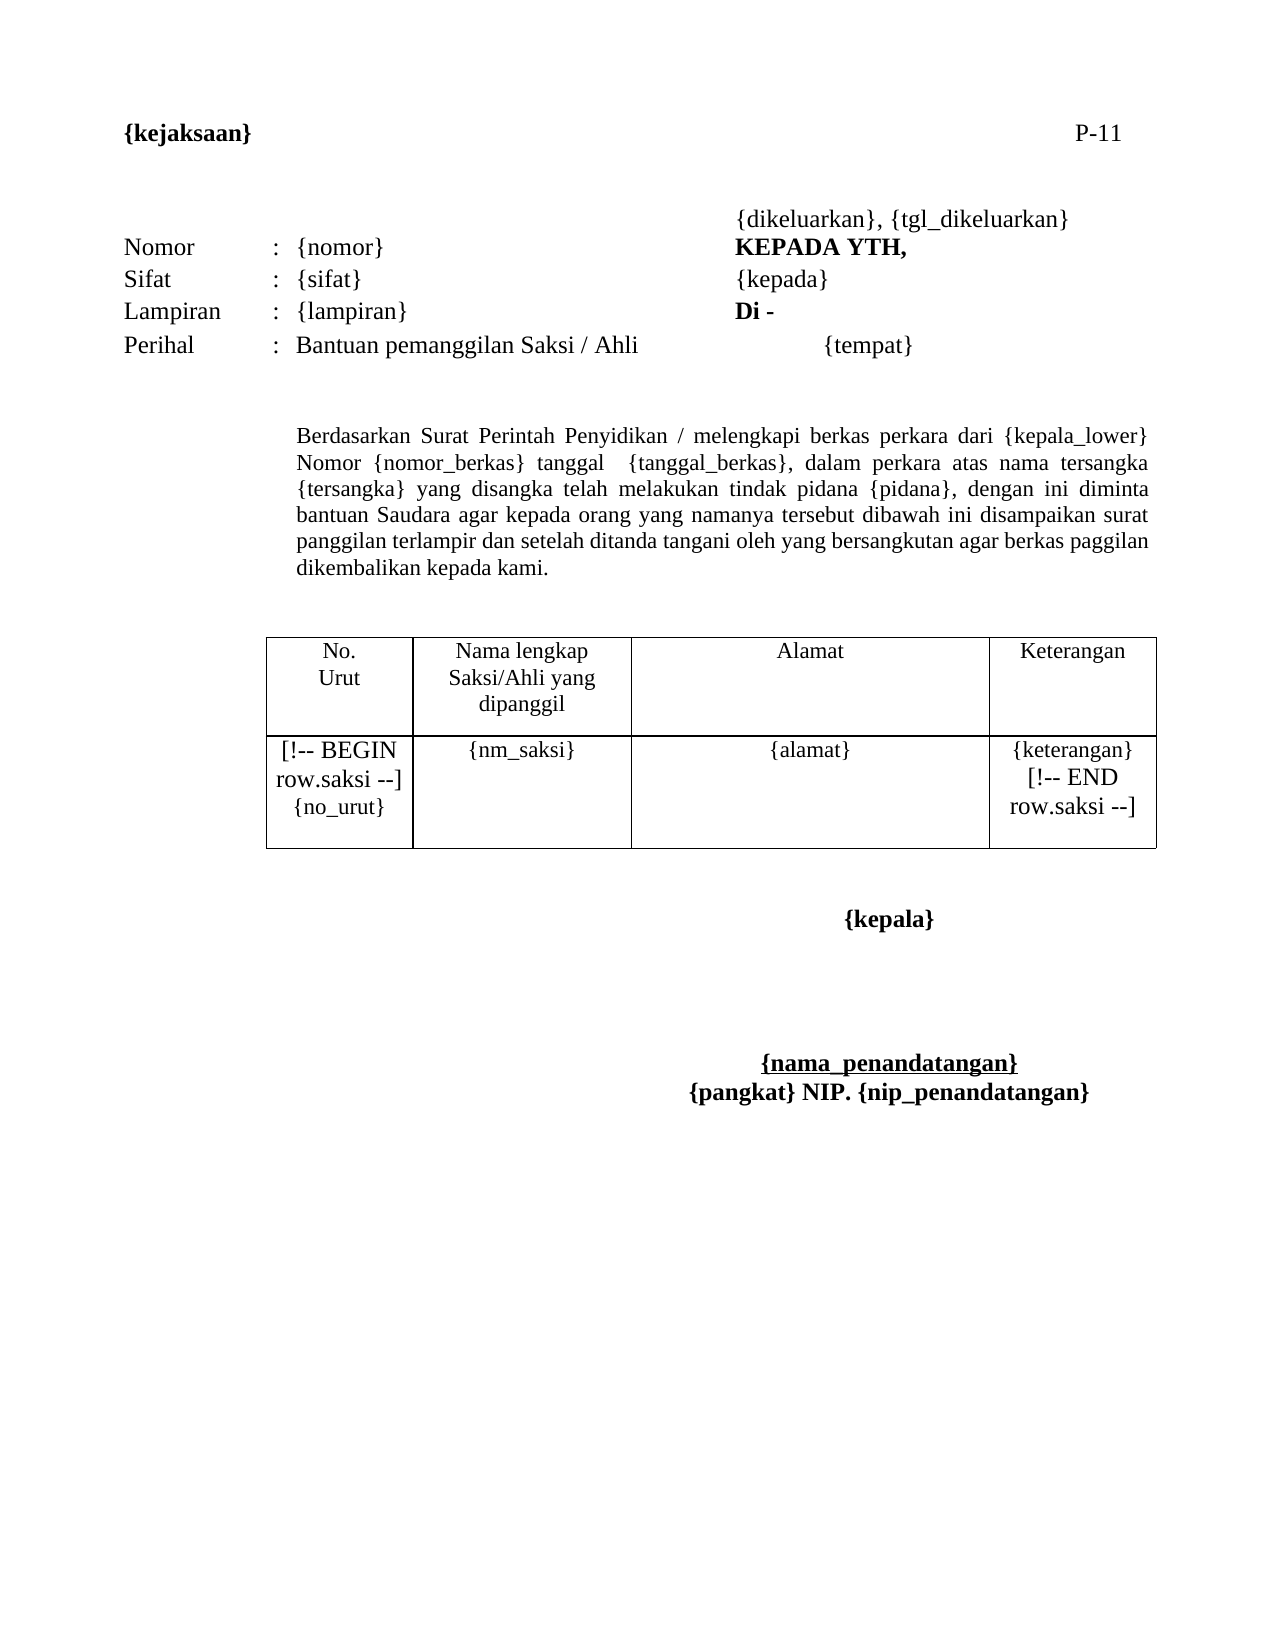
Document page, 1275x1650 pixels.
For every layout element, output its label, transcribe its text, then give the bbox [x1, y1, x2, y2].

table_cell KEPADA YTH, [729, 233, 1156, 264]
table_cell {lampiran} [290, 296, 729, 330]
table_cell Nomor [118, 233, 267, 264]
table_header Nama lengkap Saksi/Ahli yang dipanggil [414, 638, 631, 735]
table_header {kepala} {nama_penandatangan} {pangkat} NIP. {nip_penandatangan} [621, 904, 1157, 1106]
table_cell {kepada} [729, 265, 1156, 296]
table_cell : [267, 233, 290, 264]
table_cell : [267, 296, 290, 330]
table_header No. Urut [267, 638, 412, 735]
table_cell : [267, 330, 290, 366]
table_cell Lampiran [118, 296, 267, 330]
table_header Alamat [632, 638, 989, 735]
table_header {dikeluarkan}, {tgl_dikeluarkan} [729, 204, 1156, 232]
table_cell [!-- BEGIN row.saksi --]{no_urut} [267, 737, 412, 848]
table_header Keterangan [990, 638, 1156, 735]
table_header [118, 204, 729, 232]
table_cell : [267, 265, 290, 296]
table_header P-11 [1069, 118, 1157, 147]
table_cell {keterangan} [!-- END row.saksi --] [990, 737, 1156, 848]
table_cell Di - [729, 296, 1156, 330]
table_cell {sifat} [290, 265, 729, 296]
table_header Berdasarkan Surat Perintah Penyidikan / melengkapi berkas perkara dari {kepala_lower} Nomor {nomor_berkas} tanggal {tanggal_berkas}, dalam perkara atas nama tersangka {tersangka} yang disangka telah melakukan tindak pidana {pidana}, dengan ini diminta bantuan Saudara agar kepada orang yang namanya tersebut dibawah ini disampaikan surat panggilan terlampir dan setelah ditanda tangani oleh yang bersangkutan agar berkas paggilan dikembalikan kepada kami. [291, 422, 1156, 580]
table_cell Sifat [118, 265, 267, 296]
table_cell {alamat} [632, 737, 989, 848]
table_cell {nm_saksi} [414, 737, 631, 848]
table_header [118, 904, 621, 1106]
table_cell Bantuan pemanggilan Saksi / Ahli [290, 330, 729, 366]
table_cell {nomor} [290, 233, 729, 264]
table_cell {tempat} [729, 330, 1156, 366]
table_cell Perihal [118, 330, 267, 366]
table_header {kejaksaan} [118, 118, 1069, 147]
